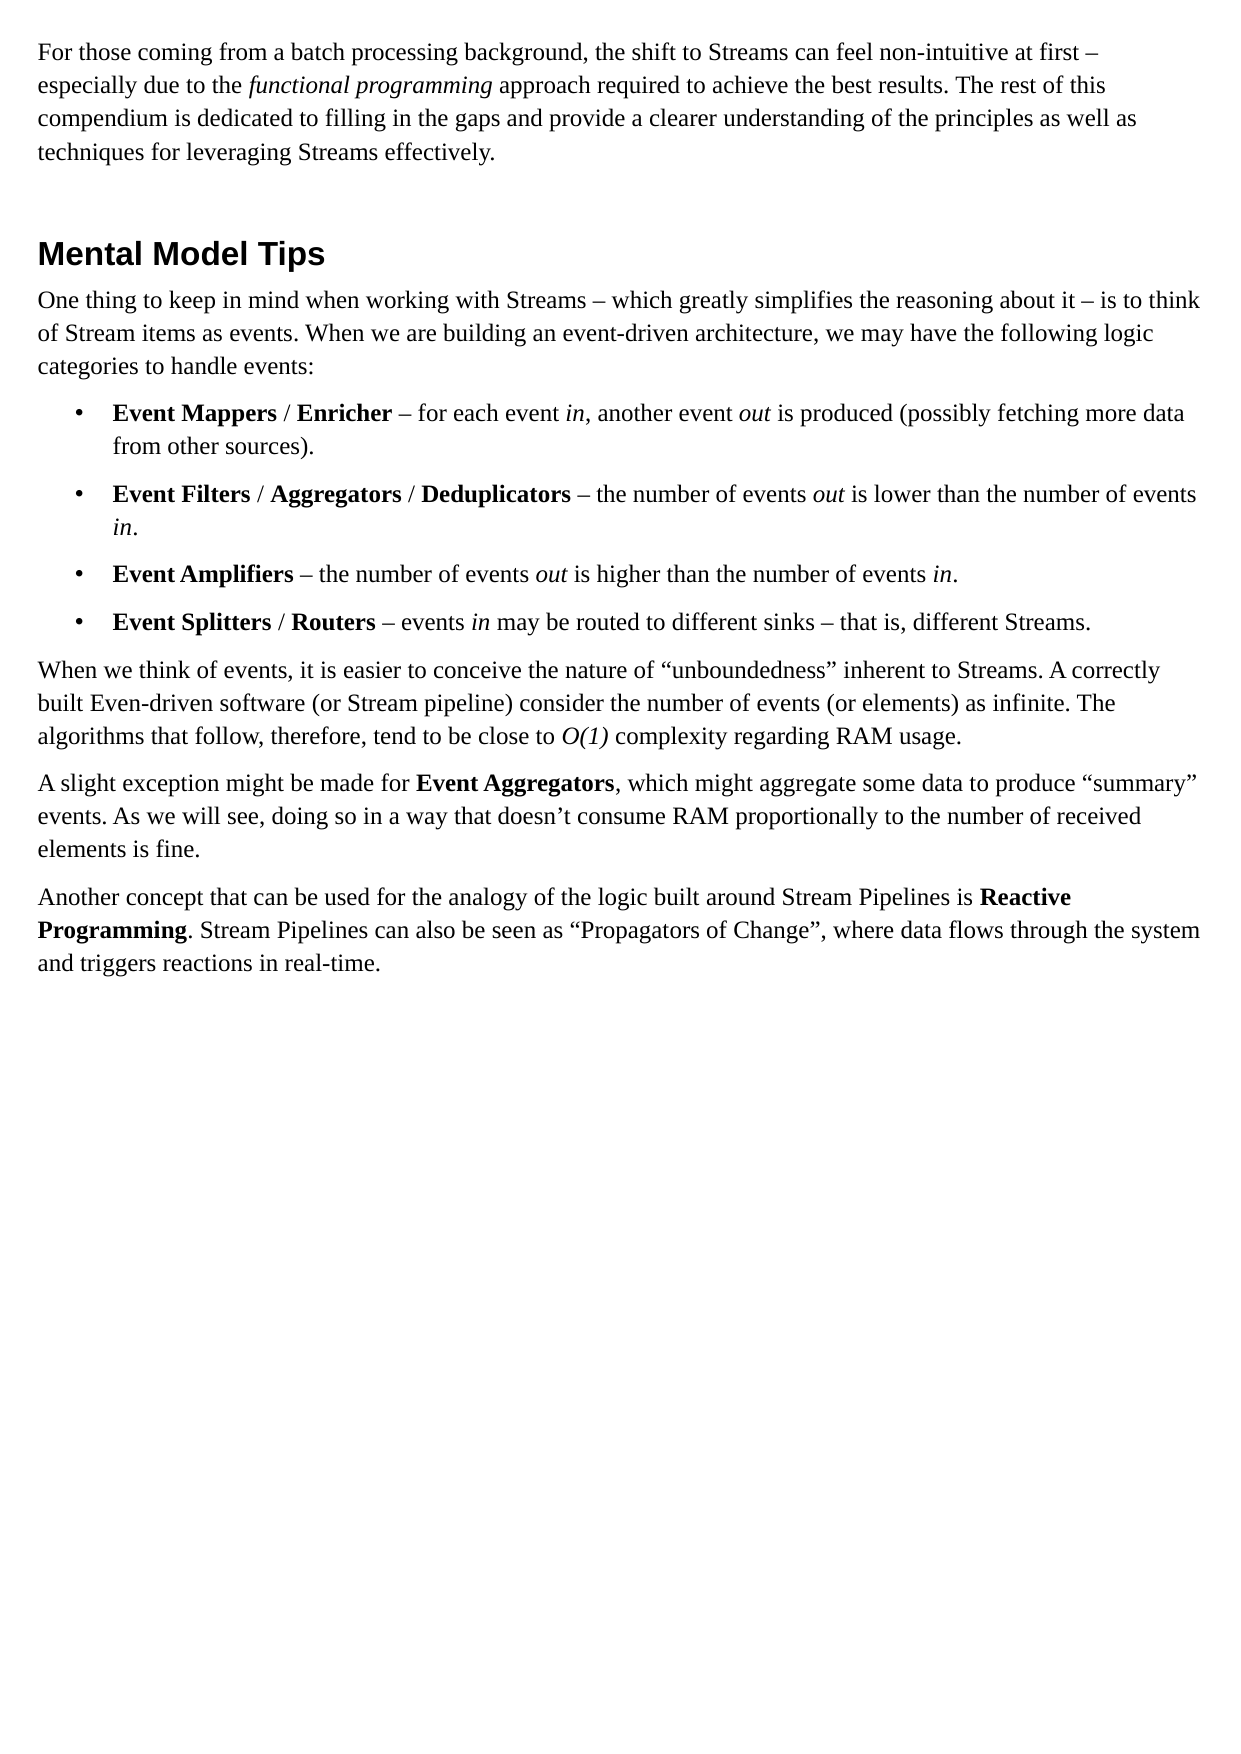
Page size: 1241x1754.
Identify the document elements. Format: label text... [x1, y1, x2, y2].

list Event Amplifiers – the number of events out is higher than the number of events in. [75, 559, 1203, 588]
list Event Filters / Aggregators / Deduplicators – the number of events out is lower than the number of events in. [75, 479, 1203, 541]
list Event Mappers / Enricher – for each event in, another event out is produced (possibly fetching more data from other sources). [75, 398, 1203, 460]
text Another concept that can be used for the analogy of the logic built around Stream Pipelines is Reactive Programming. Stream Pipelines can also be seen as “Propagators of Change”, where data flows through the system and triggers reactions in real-time. [37, 882, 1203, 977]
subtitle Mental Model Tips [37, 234, 1203, 272]
text For those coming from a batch processing background, the shift to Streams can feel non-intuitive at first – especially due to the functional programming approach required to achieve the best results. The rest of this compendium is dedicated to filling in the gaps and provide a clearer understanding of the principles as well as techniques for leveraging Streams effectively. [37, 37, 1203, 165]
text One thing to keep in mind when working with Streams – which greatly simplifies the reasoning about it – is to think of Stream items as events. When we are building an event-driven architecture, we may have the following logic categories to handle events: [37, 285, 1203, 379]
text When we think of events, it is easier to conceive the nature of “unboundedness” inherent to Streams. A correctly built Even-driven software (or Stream pipeline) consider the number of events (or elements) as infinite. The algorithms that follow, therefore, tend to be close to O(1) complexity regarding RAM usage. [37, 655, 1203, 749]
list Event Splitters / Routers – events in may be routed to different sinks – that is, different Streams. [75, 607, 1203, 636]
text A slight exception might be made for Event Aggregators, which might aggregate some data to produce “summary” events. As we will see, doing so in a way that doesn’t consume RAM proportionally to the number of received elements is fine. [37, 768, 1203, 863]
